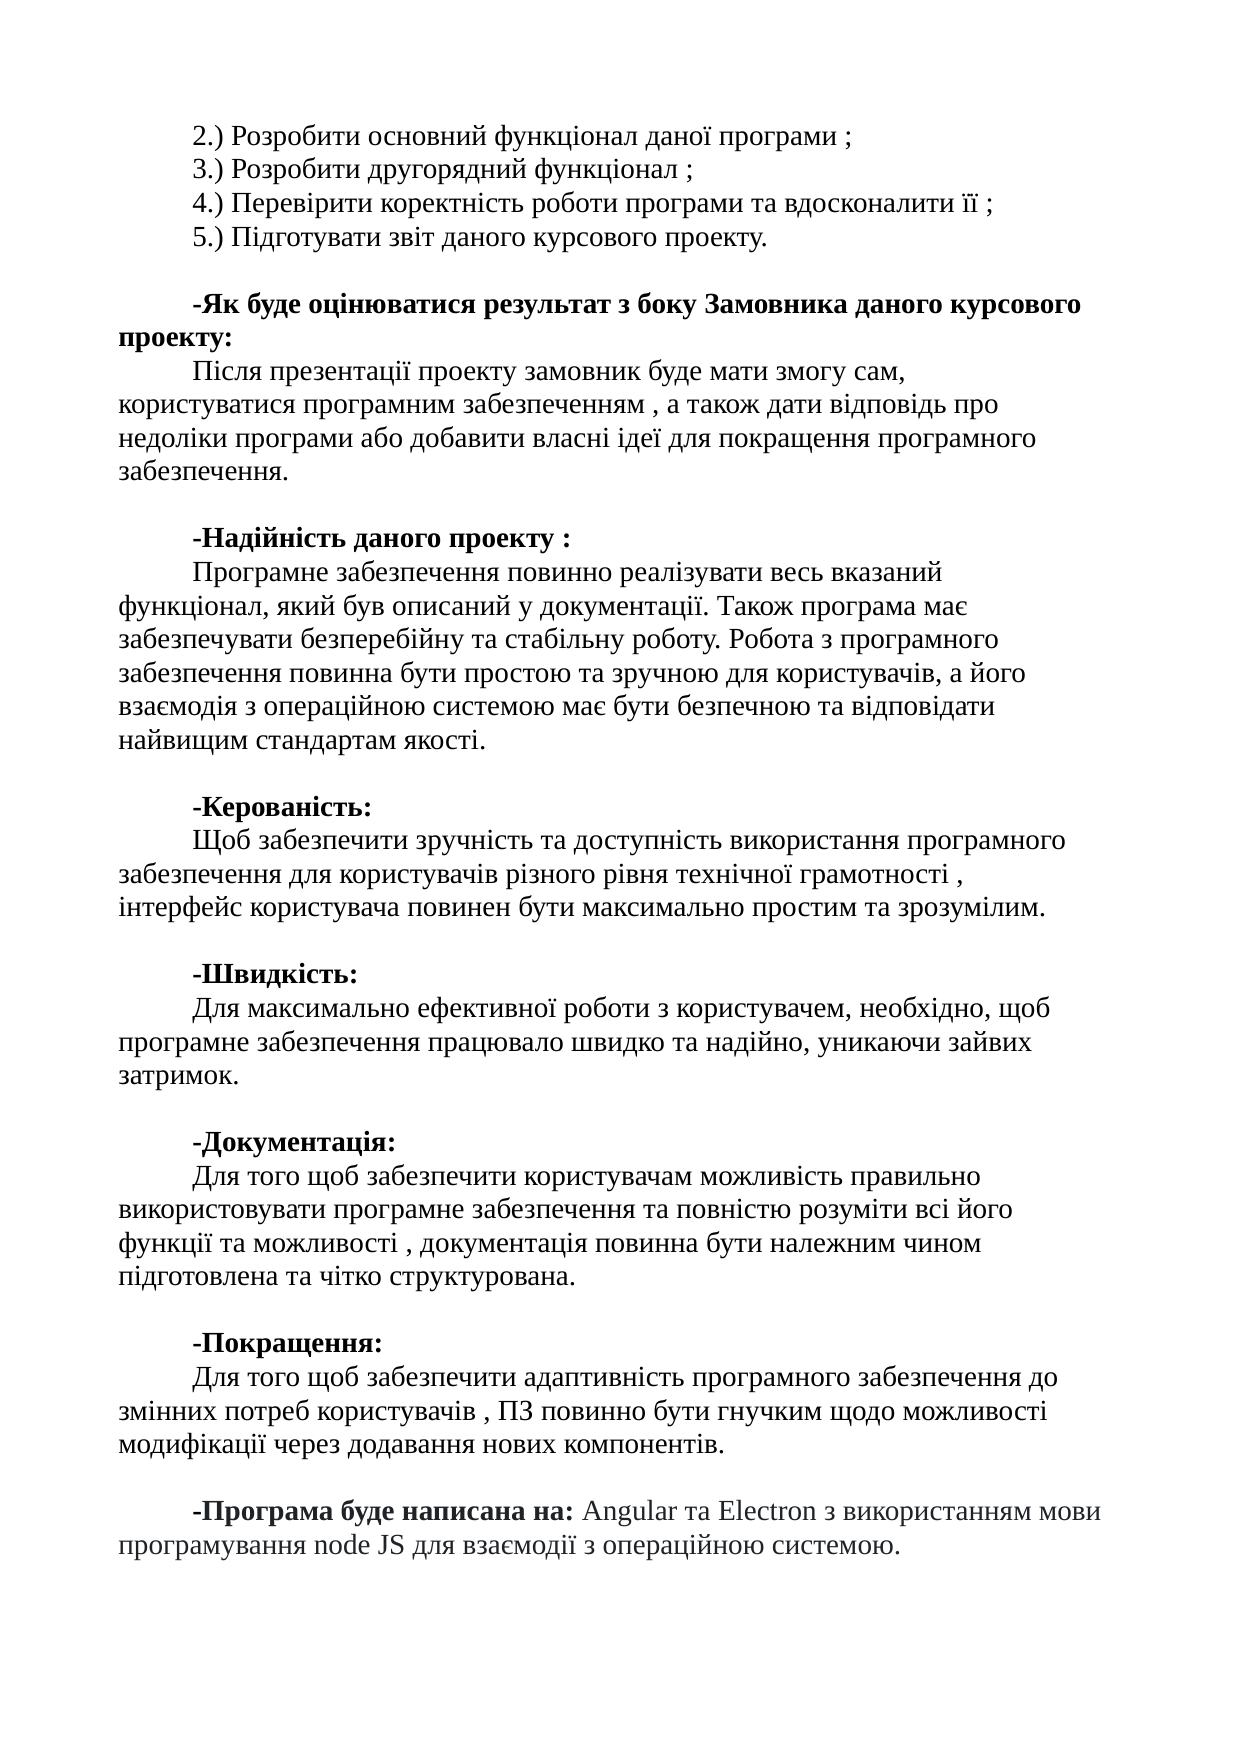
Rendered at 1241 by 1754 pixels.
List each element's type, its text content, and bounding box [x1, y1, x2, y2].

text 3.) Розробити другорядний функціонал ; [118, 152, 1122, 185]
text -Керованість: [118, 789, 1122, 822]
text Щоб забезпечити зручність та доступність використання програмного [118, 822, 1122, 856]
text Для того щоб забезпечити користувачам можливість правильно [118, 1158, 1122, 1191]
text найвищим стандартам якості. [118, 722, 1122, 755]
text забезпечувати безперебійну та стабільну роботу. Робота з програмного [118, 621, 1122, 655]
text 5.) Підготувати звіт даного курсового проекту. [118, 219, 1122, 252]
text інтерфейс користувача повинен бути максимально простим та зрозумілим. [118, 889, 1122, 923]
text змінних потреб користувачів , ПЗ повинно бути гнучким щодо можливості [118, 1393, 1122, 1426]
text використовувати програмне забезпечення та повністю розуміти всі його [118, 1191, 1122, 1225]
text -Швидкість: [118, 957, 1122, 990]
text Для того щоб забезпечити адаптивність програмного забезпечення до [118, 1359, 1122, 1393]
text -Як буде оцінюватися результат з боку Замовника даного курсового [118, 286, 1122, 319]
text забезпечення повинна бути простою та зручною для користувачів, а його [118, 655, 1122, 688]
text програмне забезпечення працювало швидко та надійно, уникаючи зайвих [118, 1024, 1122, 1057]
text функції та можливості , документація повинна бути належним чином [118, 1225, 1122, 1258]
text -Надійність даного проекту : [118, 521, 1122, 554]
text недоліки програми або добавити власні ідеї для покращення програмного [118, 420, 1122, 453]
text Програмне забезпечення повинно реалізувати весь вказаний [118, 554, 1122, 588]
text проекту: [118, 319, 1122, 353]
text -Документація: [118, 1124, 1122, 1158]
text 2.) Розробити основний функціонал даної програми ; [118, 118, 1122, 152]
text Для максимально ефективної роботи з користувачем, необхідно, щоб [118, 990, 1122, 1024]
text функціонал, який був описаний у документації. Також програма має [118, 588, 1122, 621]
text -Покращення: [118, 1326, 1122, 1359]
text підготовлена та чітко структурована. [118, 1258, 1122, 1292]
text -Програма буде написана на: Angular та Electron з використанням мови програмування node JS для взаємодії з операційною системою. [118, 1493, 1122, 1560]
text модифікації через додавання нових компонентів. [118, 1426, 1122, 1460]
text затримок. [118, 1057, 1122, 1091]
text забезпечення. [118, 453, 1122, 487]
text 4.) Перевірити коректність роботи програми та вдосконалити її ; [118, 185, 1122, 219]
text забезпечення для користувачів різного рівня технічної грамотності , [118, 856, 1122, 889]
text користуватися програмним забезпеченням , а також дати відповідь про [118, 386, 1122, 420]
text взаємодія з операційною системою має бути безпечною та відповідати [118, 688, 1122, 722]
text Після презентації проекту замовник буде мати змогу сам, [118, 353, 1122, 386]
